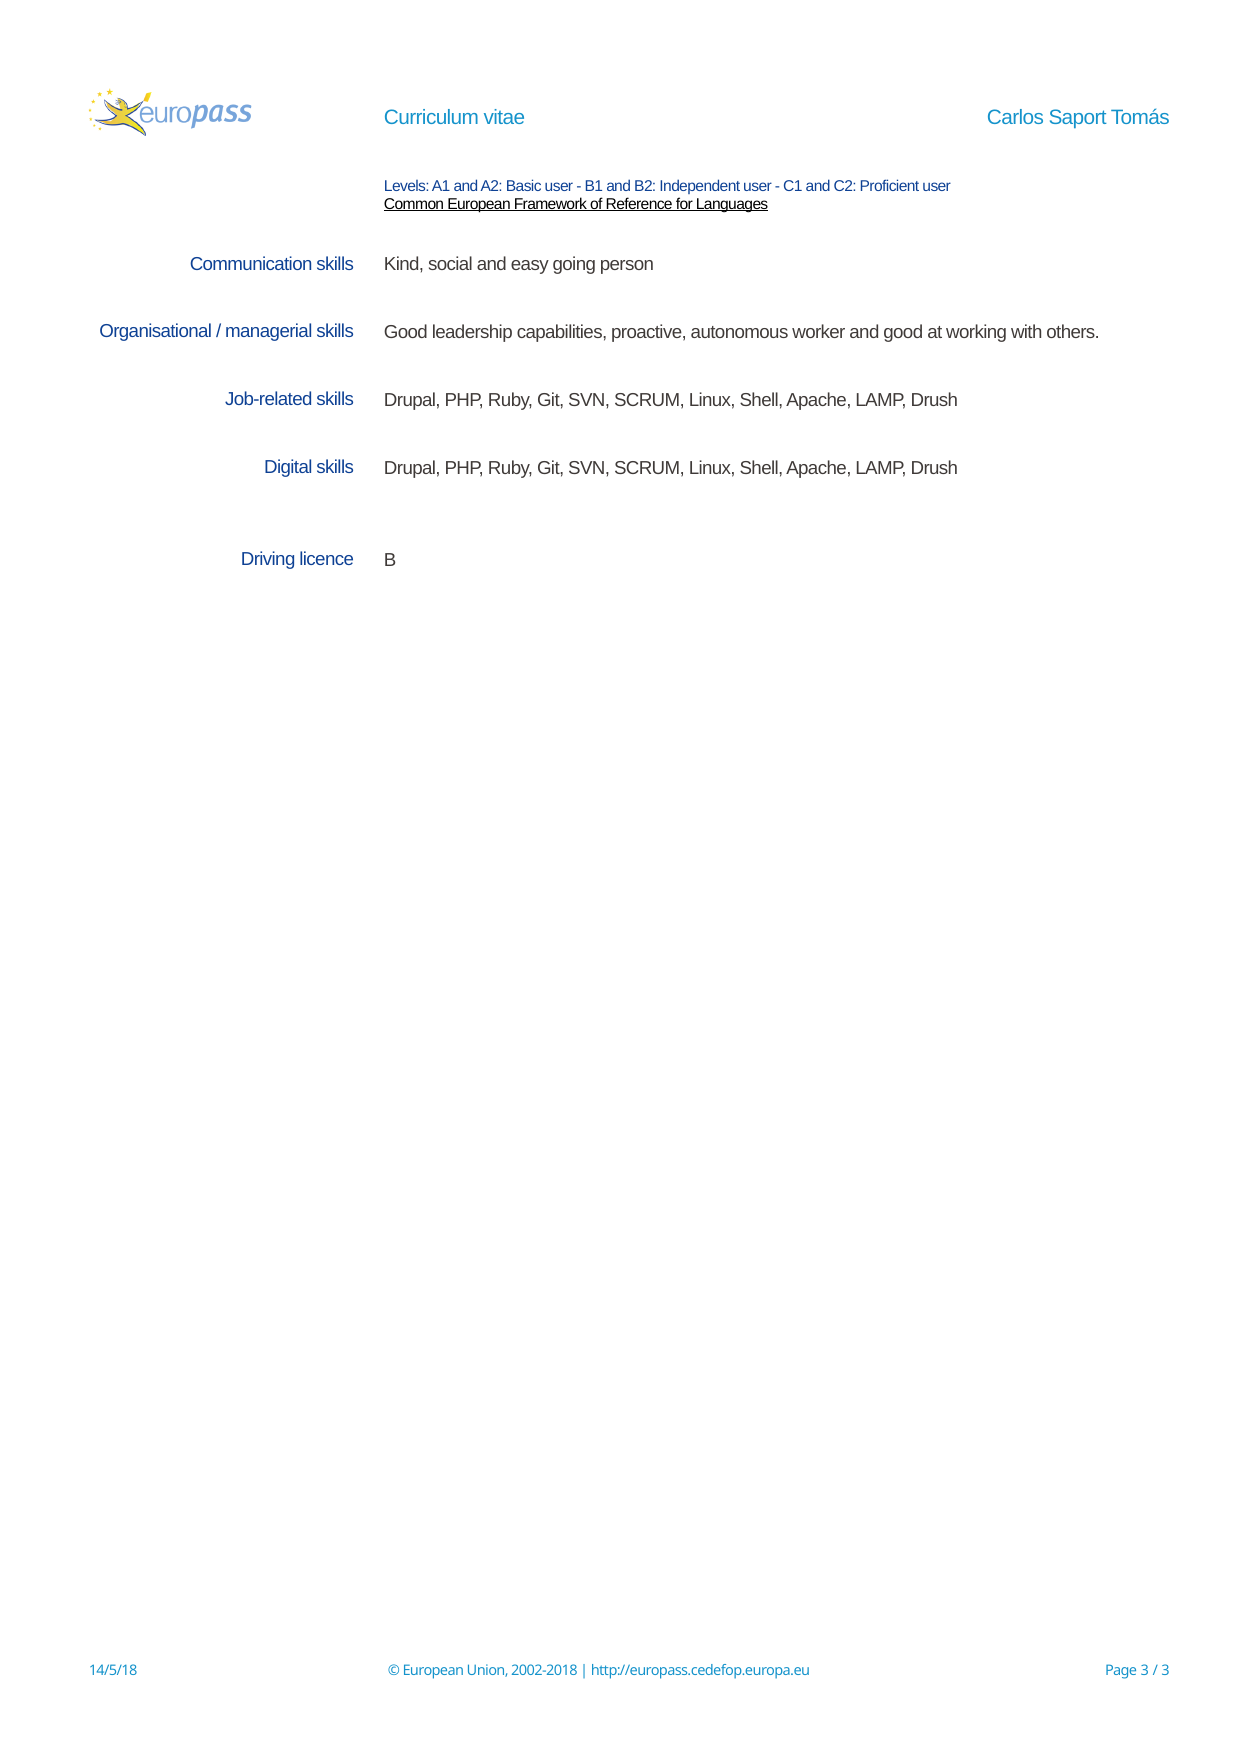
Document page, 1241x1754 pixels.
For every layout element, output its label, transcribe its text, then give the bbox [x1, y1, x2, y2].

table_cell Levels: A1 and A2: Basic user - B1 and B2: Independent user - C1 and C2: Proficient user Common European Framework of Reference for Languages [384, 171, 1169, 213]
table_header Kind, social and easy going person [384, 250, 1169, 280]
table_cell [89, 171, 384, 213]
table_header Driving licence [89, 546, 384, 576]
table_header Organisational / managerial skills [89, 318, 384, 348]
table_header Communication skills [89, 250, 384, 280]
table_header Drupal, PHP, Ruby, Git, SVN, SCRUM, Linux, Shell, Apache, LAMP, Drush [384, 386, 1169, 416]
table_header Digital skills [89, 454, 384, 489]
table_header Job-related skills [89, 386, 384, 416]
table_header B [384, 546, 1169, 576]
table_header Drupal, PHP, Ruby, Git, SVN, SCRUM, Linux, Shell, Apache, LAMP, Drush [384, 454, 1169, 489]
picture [88, 88, 252, 136]
table_header Good leadership capabilities, proactive, autonomous worker and good at working with others. [384, 318, 1169, 348]
